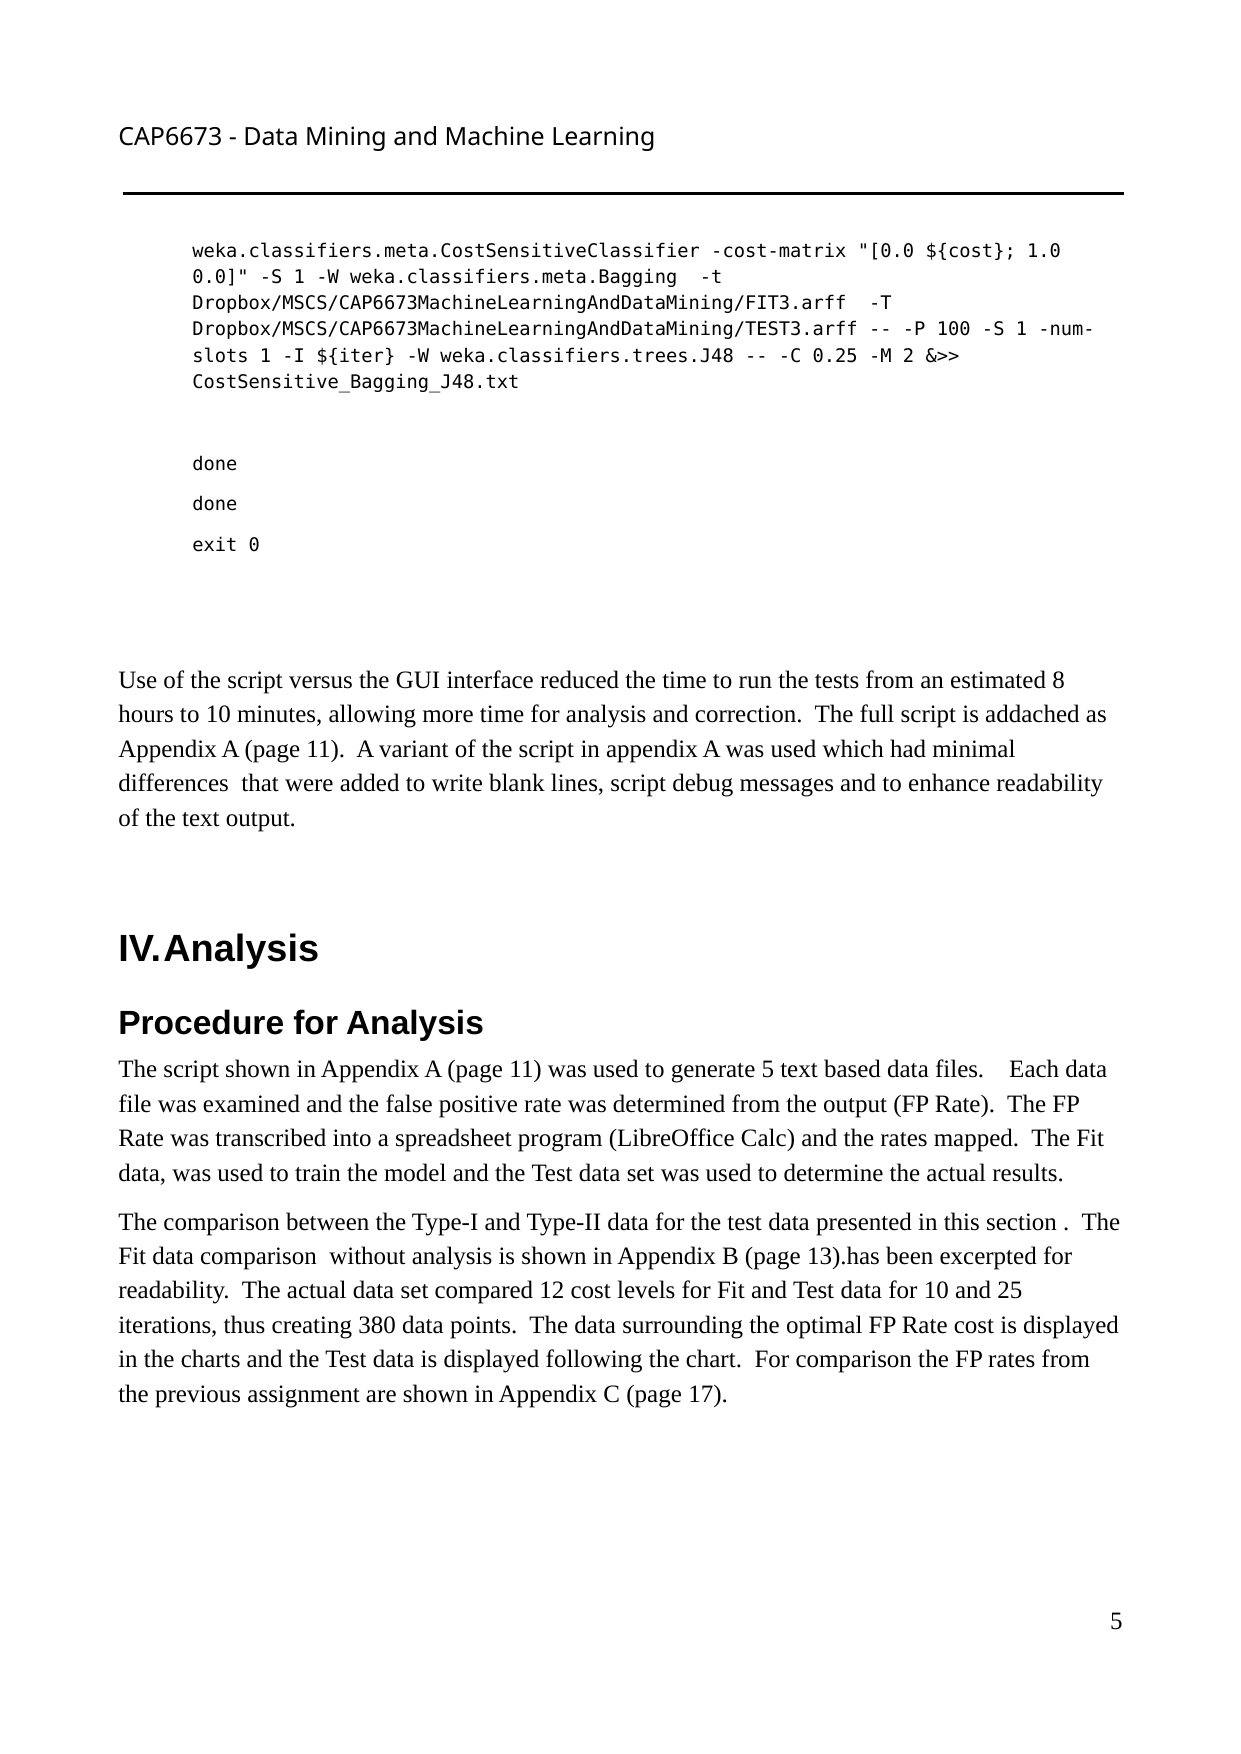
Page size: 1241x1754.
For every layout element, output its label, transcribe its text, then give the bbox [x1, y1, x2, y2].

subtitle Analysis [118, 926, 1122, 970]
text The script shown in Appendix A (page 11) was used to generate 5 text based data files. Each data file was examined and the false positive rate was determined from the output (FP Rate). The FP Rate was transcribed into a spreadsheet program (LibreOffice Calc) and the rates mapped. The Fit data, was used to train the model and the Test data set was used to determine the actual results. [118, 1054, 1122, 1186]
subtitle Procedure for Analysis [118, 1003, 1122, 1042]
text done [192, 493, 1122, 515]
text done [192, 453, 1122, 474]
text exit 0 [192, 534, 1122, 556]
text weka.classifiers.meta.CostSensitiveClassifier -cost-matrix "[0.0 ${cost}; 1.0 0.0]" -S 1 -W weka.classifiers.meta.Bagging -t Dropbox/MSCS/CAP6673MachineLearningAndDataMining/FIT3.arff -T Dropbox/MSCS/CAP6673MachineLearningAndDataMining/TEST3.arff -- -P 100 -S 1 -num-slots 1 -I ${iter} -W weka.classifiers.trees.J48 -- -C 0.25 -M 2 &>> CostSensitive_Bagging_J48.txt [192, 240, 1122, 393]
text Use of the script versus the GUI interface reduced the time to run the tests from an estimated 8 hours to 10 minutes, allowing more time for analysis and correction. The full script is addached as Appendix A (page 11). A variant of the script in appendix A was used which had minimal differences that were added to write blank lines, script debug messages and to enhance readability of the text output. [118, 665, 1122, 832]
text The comparison between the Type-I and Type-II data for the test data presented in this section . The Fit data comparison without analysis is shown in Appendix B (page 13).has been excerpted for readability. The actual data set compared 12 cost levels for Fit and Test data for 10 and 25 iterations, thus creating 380 data points. The data surrounding the optimal FP Rate cost is displayed in the charts and the Test data is displayed following the chart. For comparison the FP rates from the previous assignment are shown in Appendix C (page 17). [118, 1207, 1122, 1408]
